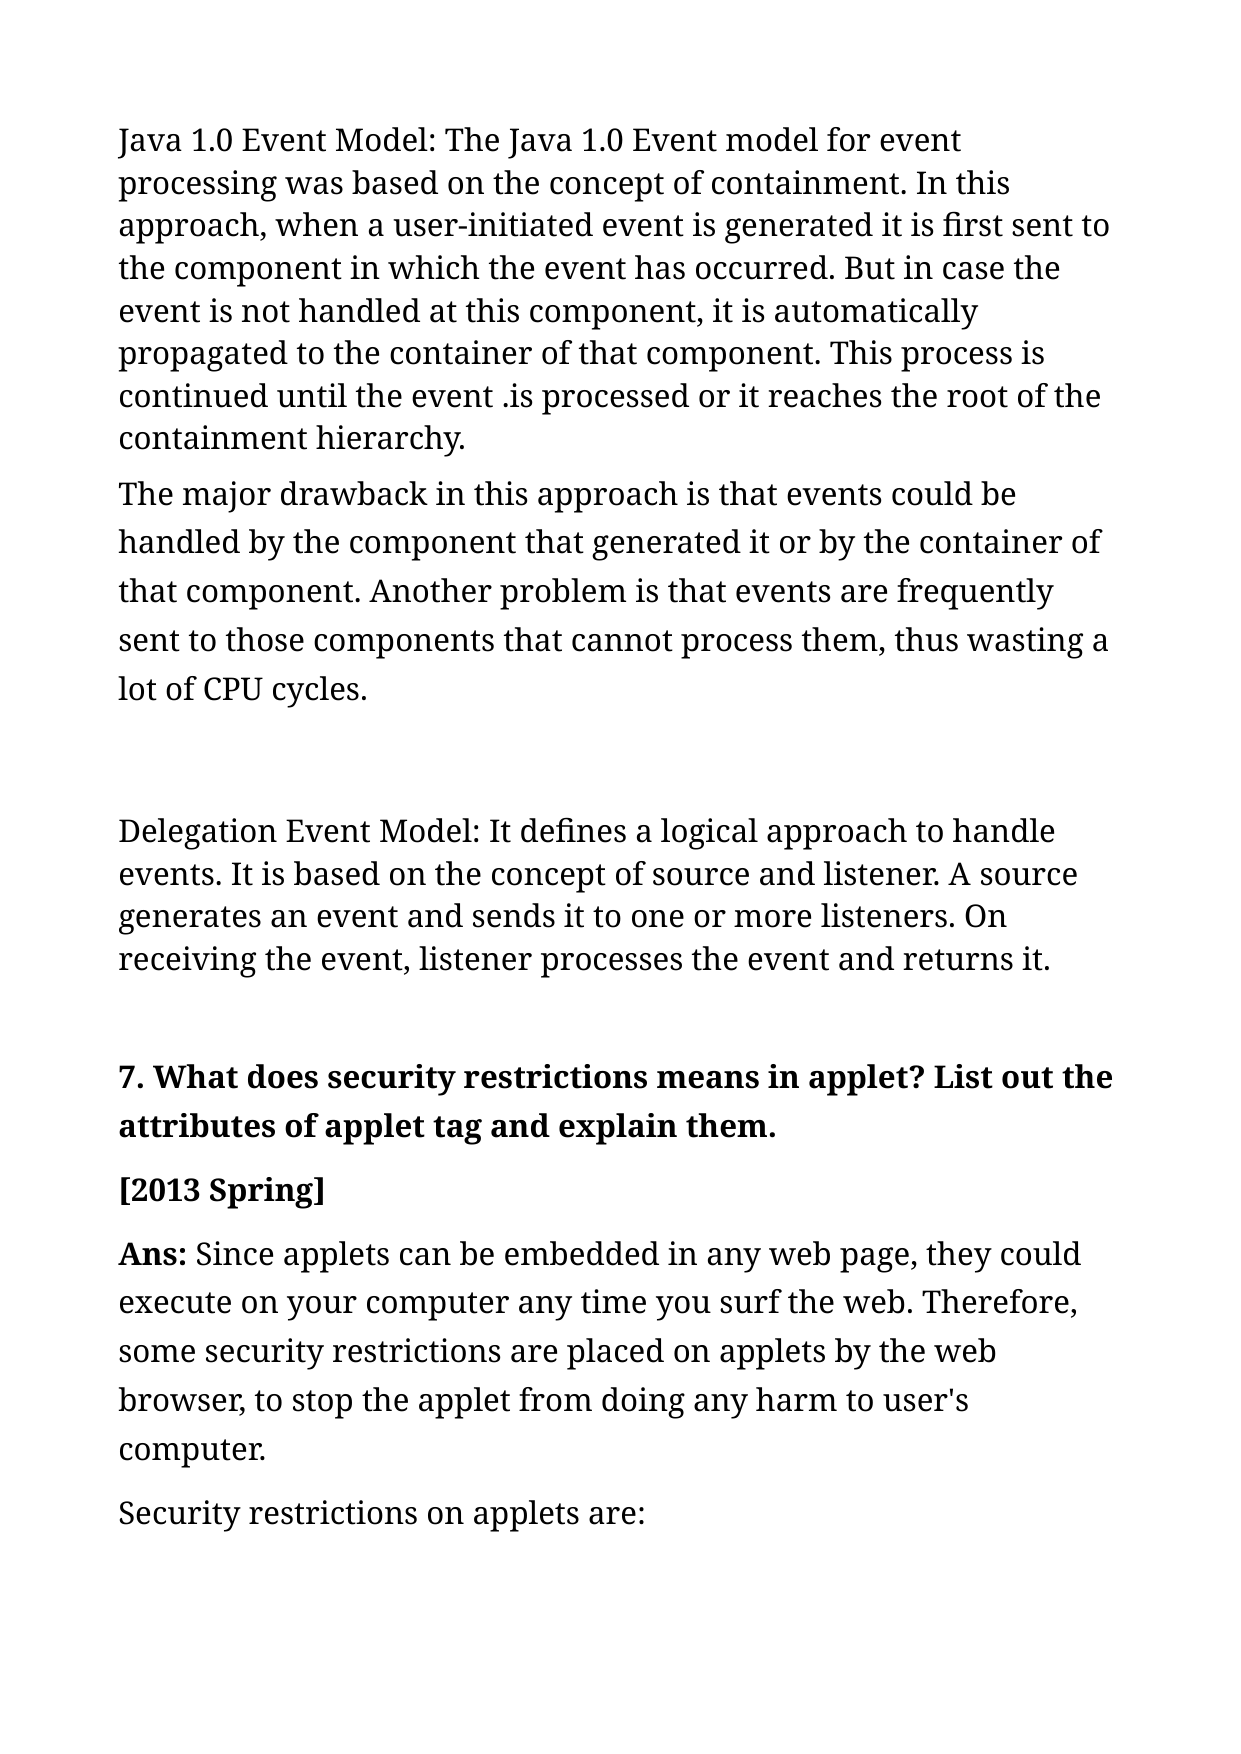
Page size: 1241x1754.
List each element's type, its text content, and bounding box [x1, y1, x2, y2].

text 7. What does security restrictions means in applet? List out the attributes of applet tag and explain them. [118, 1055, 1122, 1147]
text The major drawback in this approach is that events could be handled by the component that generated it or by the container of that component. Another problem is that events are frequently sent to those components that cannot process them, thus wasting a lot of CPU cycles. [118, 471, 1122, 710]
text Security restrictions on applets are: [118, 1491, 1122, 1533]
subtitle Delegation Event Model: It defines a logical approach to handle events. It is based on the concept of source and listener. A source generates an event and sends it to one or more listeners. On receiving the event, listener processes the event and returns it. [118, 809, 1122, 979]
text [2013 Spring] [118, 1168, 1122, 1211]
subtitle Java 1.0 Event Model: The Java 1.0 Event model for event processing was based on the concept of containment. In this approach, when a user-initiated event is generated it is first sent to the component in which the event has occurred. But in case the event is not handled at this component, it is automatically propagated to the container of that component. This process is continued until the event .is processed or it reaches the root of the containment hierarchy. [118, 118, 1122, 459]
text Ans: Since applets can be embedded in any web page, they could execute on your computer any time you surf the web. Therefore, some security restrictions are placed on applets by the web browser, to stop the applet from doing any harm to user's computer. [118, 1231, 1122, 1470]
